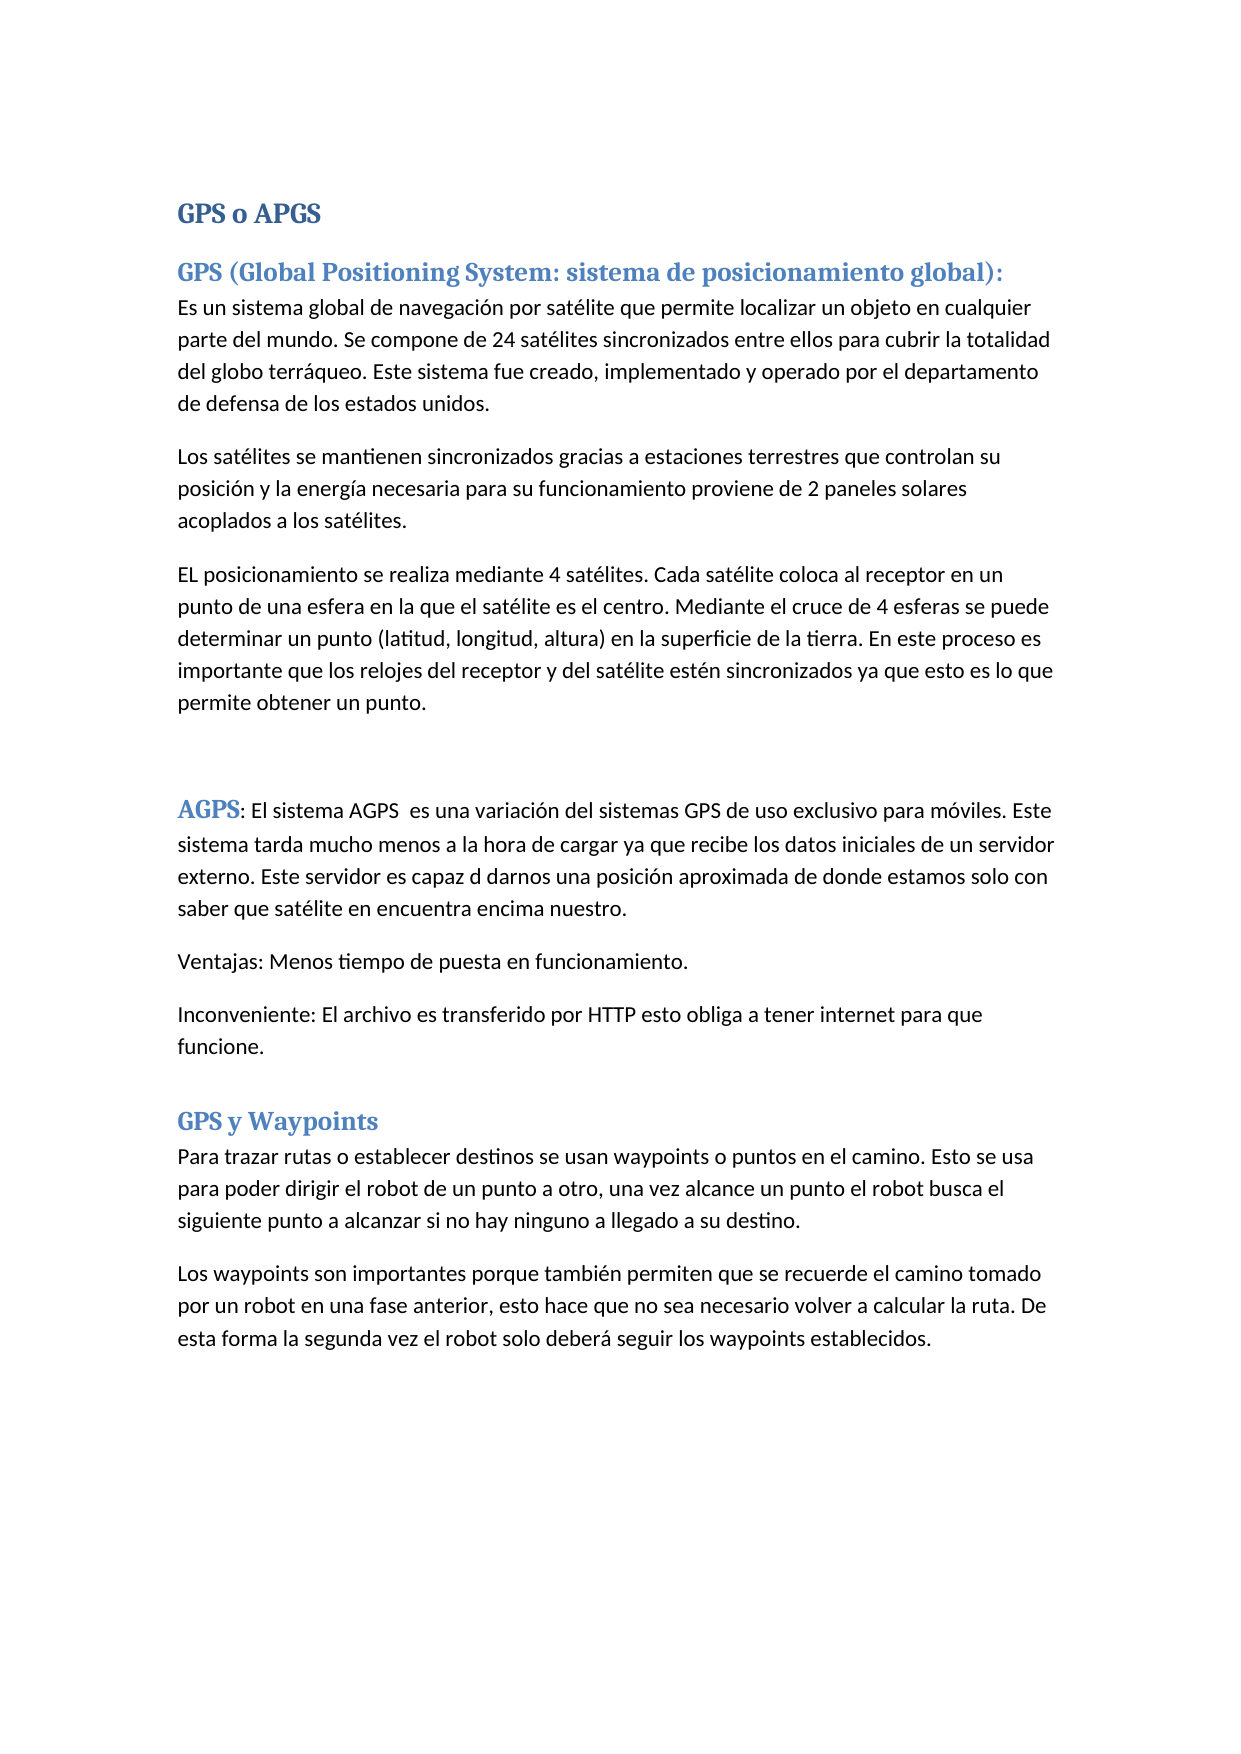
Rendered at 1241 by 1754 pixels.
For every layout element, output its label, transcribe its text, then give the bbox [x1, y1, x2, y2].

text Para trazar rutas o establecer destinos se usan waypoints o puntos en el camino. Esto se usa para poder dirigir el robot de un punto a otro, una vez alcance un punto el robot busca el siguiente punto a alcanzar si no hay ninguno a llegado a su destino. [177, 1142, 1063, 1234]
text Es un sistema global de navegación por satélite que permite localizar un objeto en cualquier parte del mundo. Se compone de 24 satélites sincronizados entre ellos para cubrir la totalidad del globo terráqueo. Este sistema fue creado, implementado y operado por el departamento de defensa de los estados unidos. [177, 293, 1063, 417]
subtitle GPS y Waypoints [177, 1106, 1063, 1137]
text Los waypoints son importantes porque también permiten que se recuerde el camino tomado por un robot en una fase anterior, esto hace que no sea necesario volver a calcular la ruta. De esta forma la segunda vez el robot solo deberá seguir los waypoints establecidos. [177, 1259, 1063, 1352]
text Los satélites se mantienen sincronizados gracias a estaciones terrestres que controlan su posición y la energía necesaria para su funcionamiento proviene de 2 paneles solares acoplados a los satélites. [177, 442, 1063, 535]
text Ventajas: Menos tiempo de puesta en funcionamiento. [177, 947, 1063, 975]
subtitle GPS (Global Positioning System: sistema de posicionamiento global): [177, 257, 1063, 288]
text Inconveniente: El archivo es transferido por HTTP esto obliga a tener internet para que funcione. [177, 1000, 1063, 1060]
text AGPS: El sistema AGPS es una variación del sistemas GPS de uso exclusivo para móviles. Este sistema tarda mucho menos a la hora de cargar ya que recibe los datos iniciales de un servidor externo. Este servidor es capaz d darnos una posición aproximada de donde estamos solo con saber que satélite en encuentra encima nuestro. [177, 794, 1063, 922]
text EL posicionamiento se realiza mediante 4 satélites. Cada satélite coloca al receptor en un punto de una esfera en la que el satélite es el centro. Mediante el cruce de 4 esferas se puede determinar un punto (latitud, longitud, altura) en la superficie de la tierra. En este proceso es importante que los relojes del receptor y del satélite estén sincronizados ya que esto es lo que permite obtener un punto. [177, 560, 1063, 716]
subtitle GPS o APGS [177, 198, 1063, 231]
